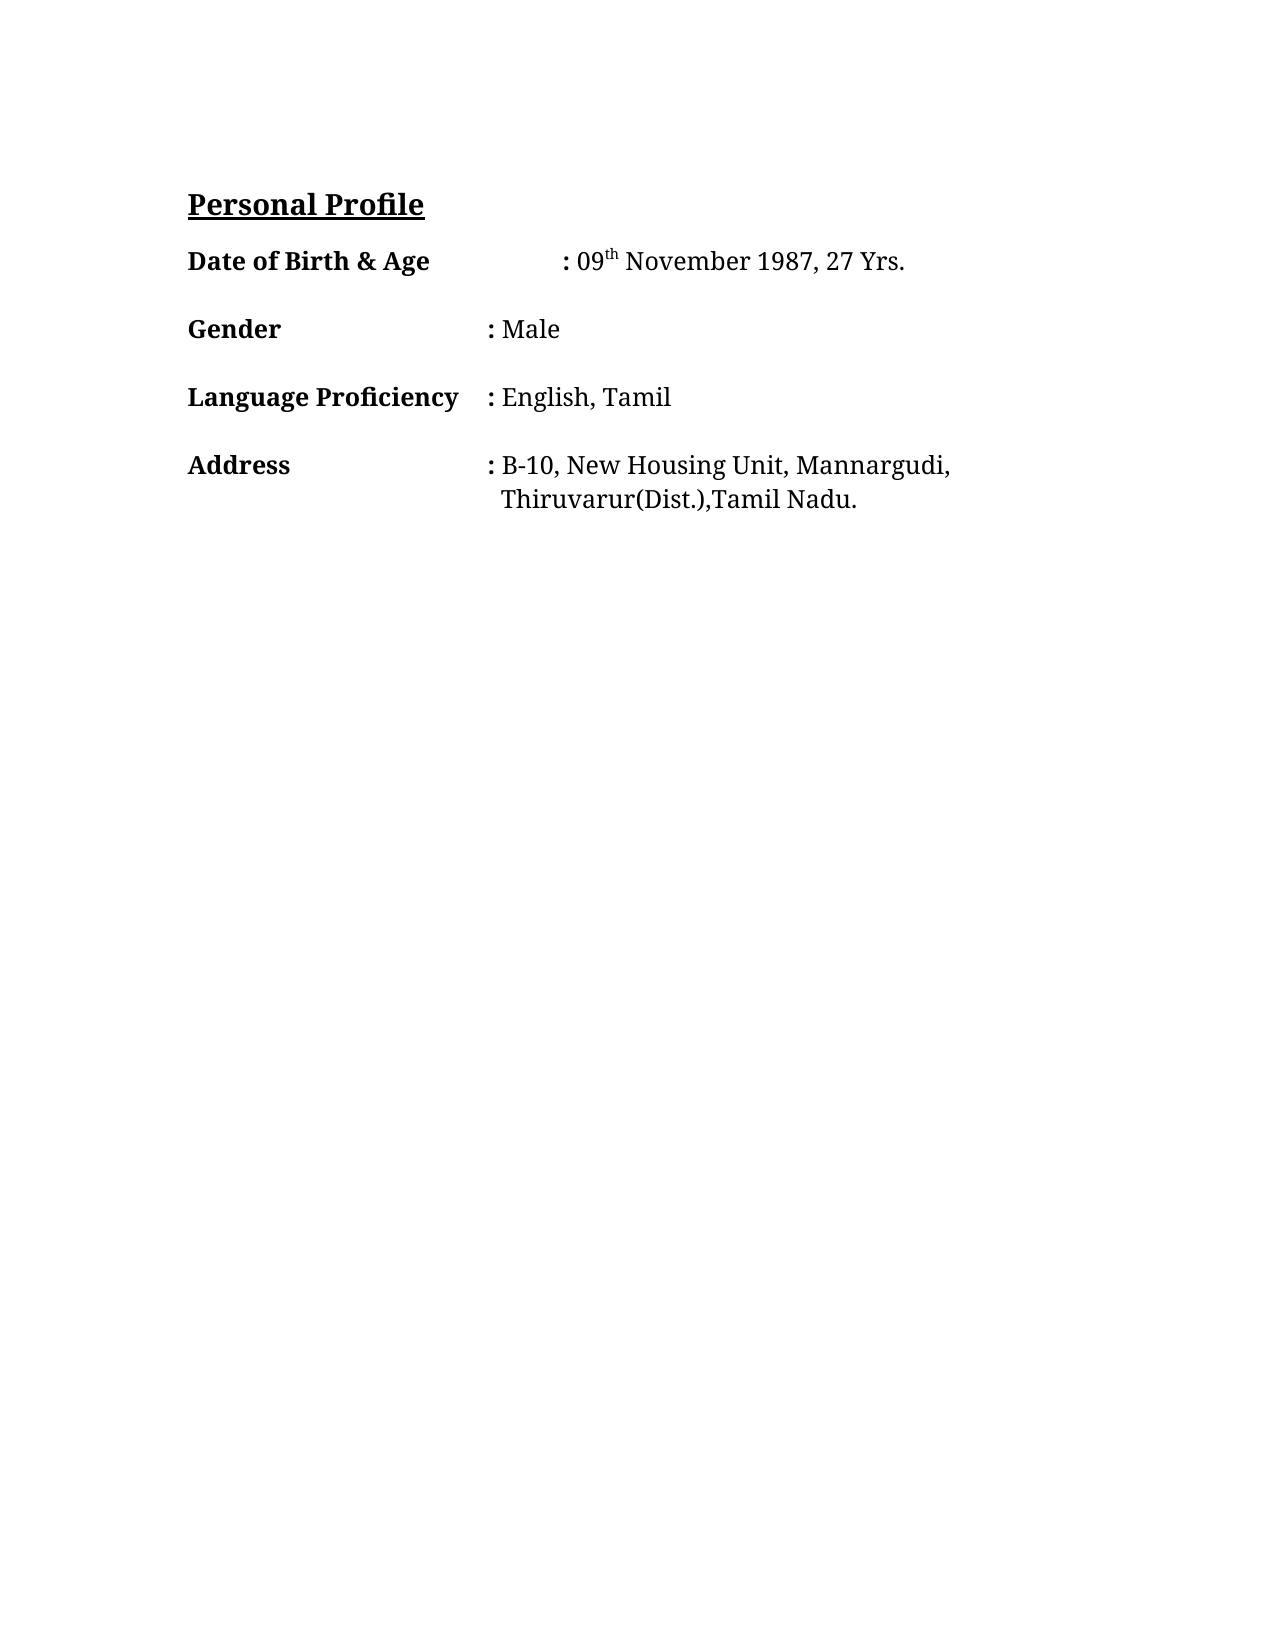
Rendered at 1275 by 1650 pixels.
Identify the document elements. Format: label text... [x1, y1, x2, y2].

text Address : B-10, New Housing Unit, Mannargudi, [187, 448, 1087, 482]
text Gender : Male [187, 312, 1087, 346]
text Personal Profile [187, 184, 1087, 224]
text Language Proficiency : English, Tamil [187, 380, 1087, 414]
text Thiruvarur(Dist.),Tamil Nadu. [487, 482, 1087, 516]
text Date of Birth & Age : 09th November 1987, 27 Yrs. [187, 243, 1087, 278]
